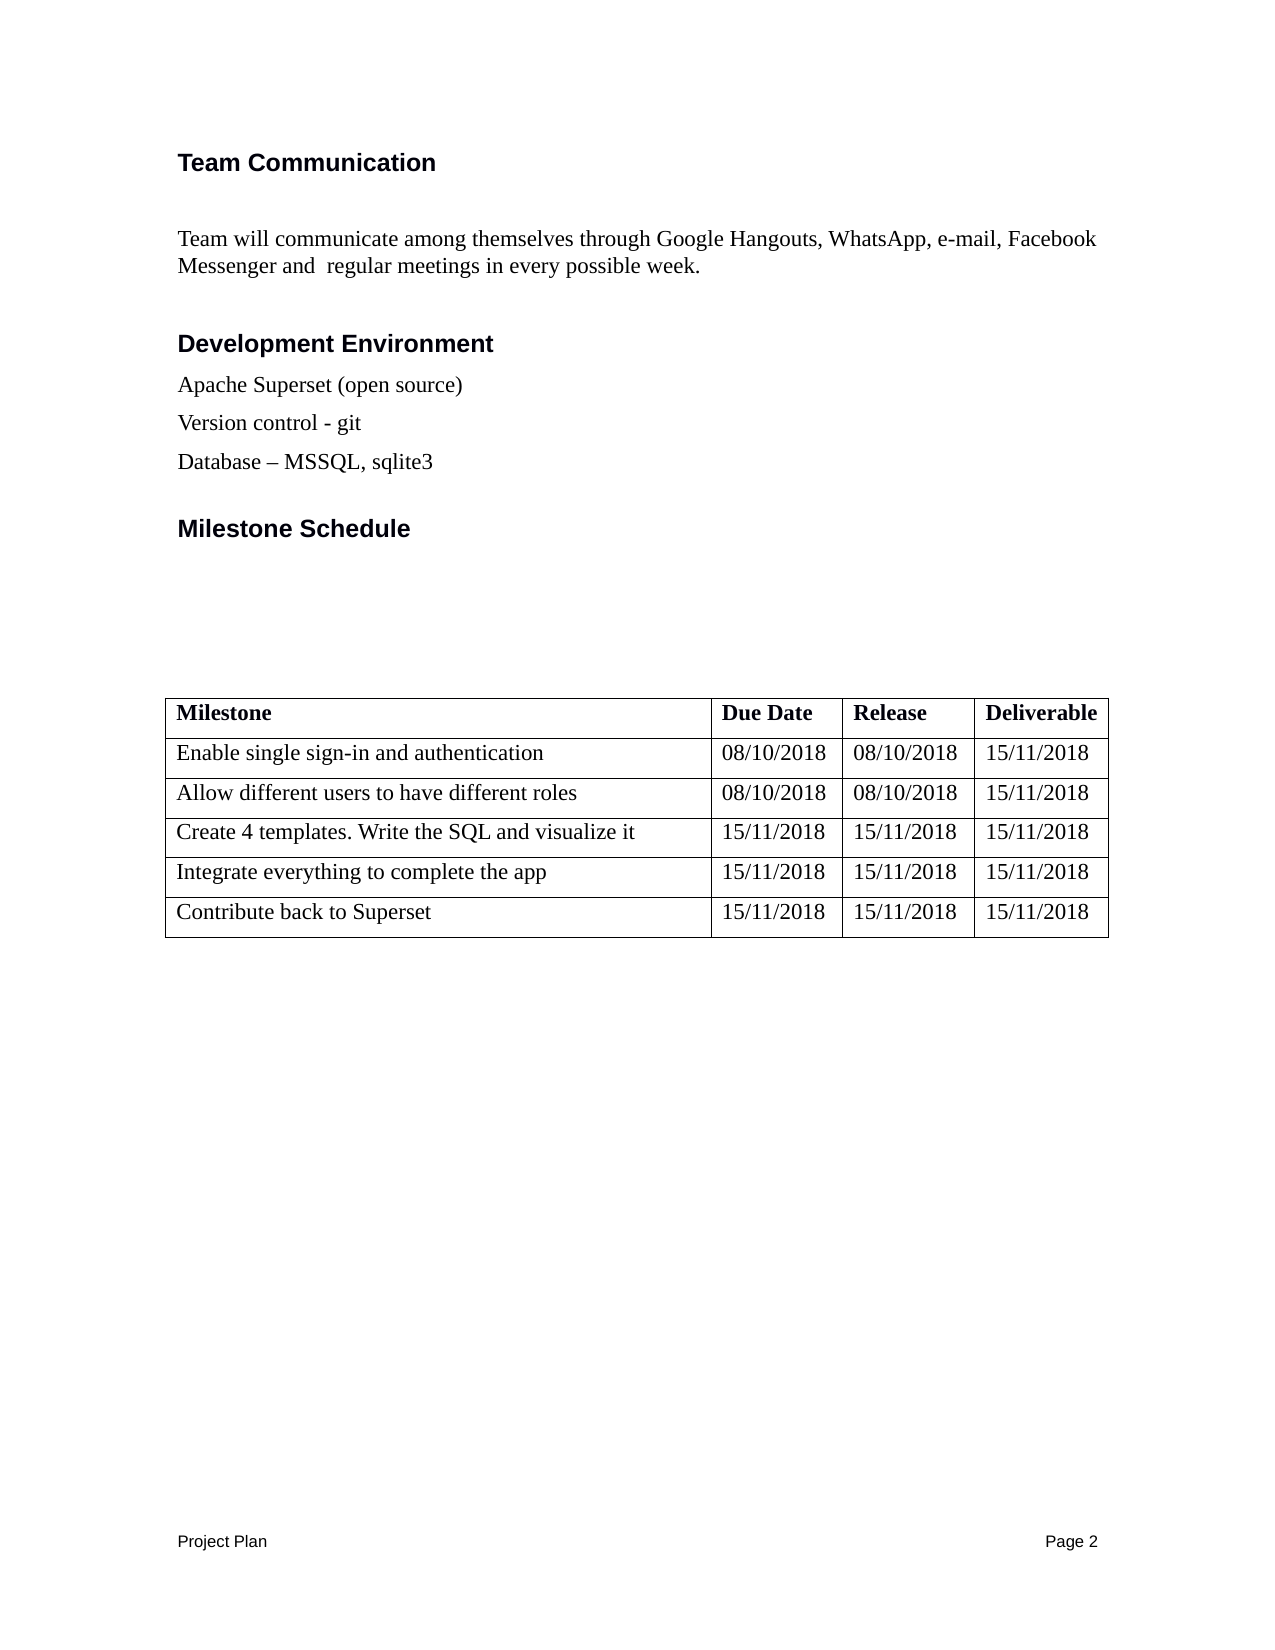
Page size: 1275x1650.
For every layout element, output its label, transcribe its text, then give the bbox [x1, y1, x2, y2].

table_cell Create 4 templates. Write the SQL and visualize it [166, 819, 711, 857]
table_cell 15/11/2018 [843, 898, 974, 937]
subtitle Apache Superset (open source) [177, 371, 1098, 397]
table_cell 08/10/2018 [712, 779, 842, 817]
table_cell 15/11/2018 [975, 779, 1108, 817]
table_cell 08/10/2018 [712, 739, 842, 777]
table_cell 15/11/2018 [843, 819, 974, 857]
subtitle Team Communication [177, 148, 1098, 176]
table_cell Enable single sign-in and authentication [166, 739, 711, 777]
table_cell 15/11/2018 [712, 819, 842, 857]
table_cell 08/10/2018 [843, 779, 974, 817]
table_header Due Date [712, 699, 842, 738]
table_cell 15/11/2018 [975, 858, 1108, 897]
table_cell 15/11/2018 [712, 858, 842, 897]
table_cell 15/11/2018 [975, 898, 1108, 937]
table_cell 15/11/2018 [975, 739, 1108, 777]
table_cell 08/10/2018 [843, 739, 974, 777]
table_cell Allow different users to have different roles [166, 779, 711, 817]
subtitle Development Environment [177, 329, 1098, 358]
table_cell 15/11/2018 [712, 898, 842, 937]
text Version control - git [177, 409, 1098, 436]
subtitle Milestone Schedule [177, 513, 1098, 542]
table_cell Integrate everything to complete the app [166, 858, 711, 897]
table_header Milestone [166, 699, 711, 738]
table_cell Contribute back to Superset [166, 898, 711, 937]
text Team will communicate among themselves through Google Hangouts, WhatsApp, e-mail, Facebook Messenger and regular meetings in every possible week. [177, 225, 1098, 278]
table_cell 15/11/2018 [975, 819, 1108, 857]
text Database – MSSQL, sqlite3 [177, 448, 1098, 501]
table_cell 15/11/2018 [843, 858, 974, 897]
table_header Release [843, 699, 974, 738]
table_header Deliverable [975, 699, 1108, 738]
